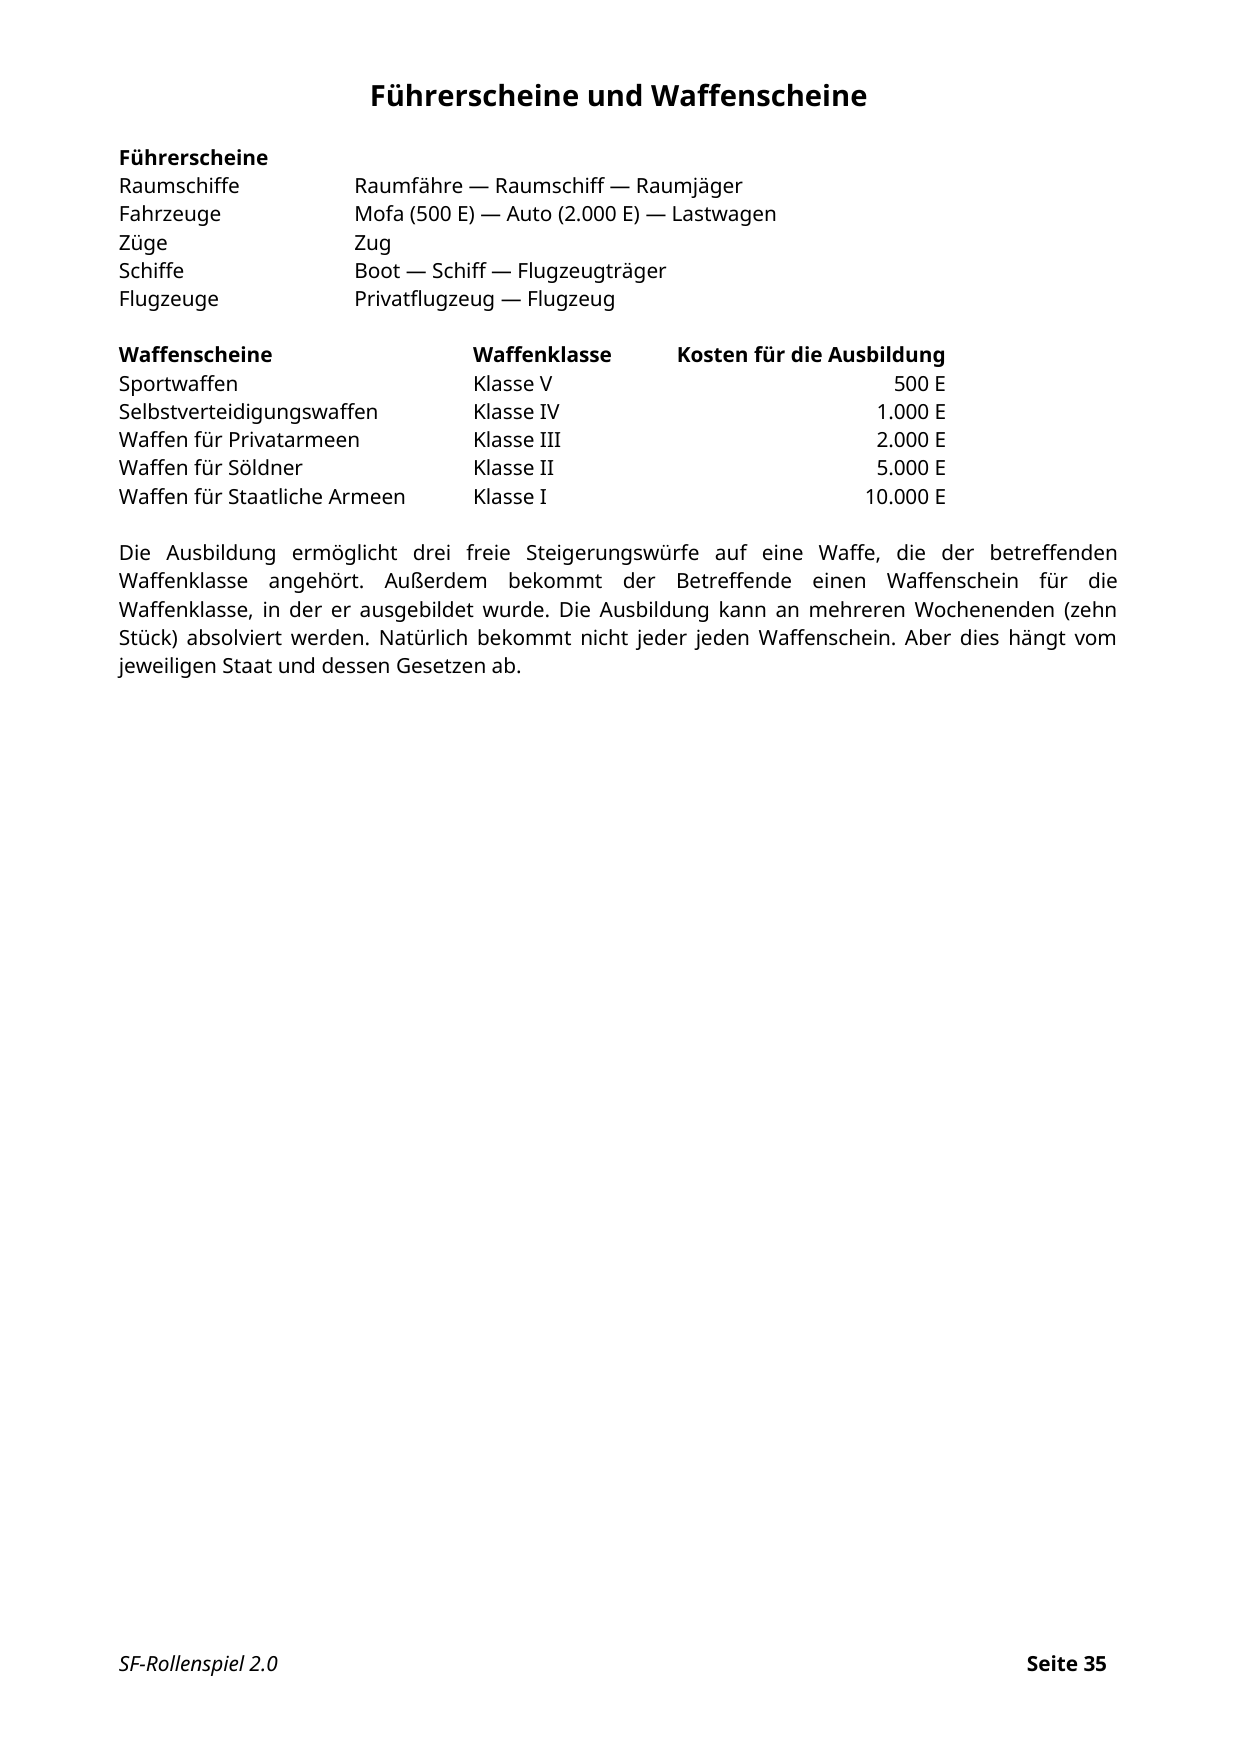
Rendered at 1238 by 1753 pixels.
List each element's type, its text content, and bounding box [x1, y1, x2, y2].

text Raumschiffe Raumfähre — Raumschiff — Raumjäger [119, 171, 1119, 199]
text Waffen für Söldner Klasse II 5.000 E [119, 453, 1119, 482]
text Die Ausbildung ermöglicht drei freie Steigerungswürfe auf eine Waffe, die der betreffenden Waffenklasse angehört. Außerdem bekommt der Betreffende einen Waffenschein für die Waffenklasse, in der er ausgebildet wurde. Die Ausbildung kann an mehreren Wochenenden (zehn Stück) absolviert werden. Natürlich bekommt nicht jeder jeden Waffenschein. Aber dies hängt vom jeweiligen Staat und dessen Gesetzen ab. [119, 538, 1119, 679]
text Flugzeuge Privatflugzeug — Flugzeug [119, 284, 1119, 312]
text Selbstverteidigungswaffen Klasse IV 1.000 E [119, 397, 1119, 425]
text Waffen für Privatarmeen Klasse III 2.000 E [119, 425, 1119, 453]
text Sportwaffen Klasse V 500 E [119, 369, 1119, 397]
text Fahrzeuge Mofa (500 E) — Auto (2.000 E) — Lastwagen [119, 199, 1119, 228]
text Führerscheine [119, 143, 1119, 171]
text Schiffe Boot — Schiff — Flugzeugträger [119, 256, 1119, 284]
text Führerscheine und Waffenscheine [119, 75, 1119, 115]
text Züge Zug [119, 228, 1119, 256]
text Waffenscheine Waffenklasse Kosten für die Ausbildung [119, 341, 1119, 369]
text Waffen für Staatliche Armeen Klasse I 10.000 E [119, 482, 1119, 510]
